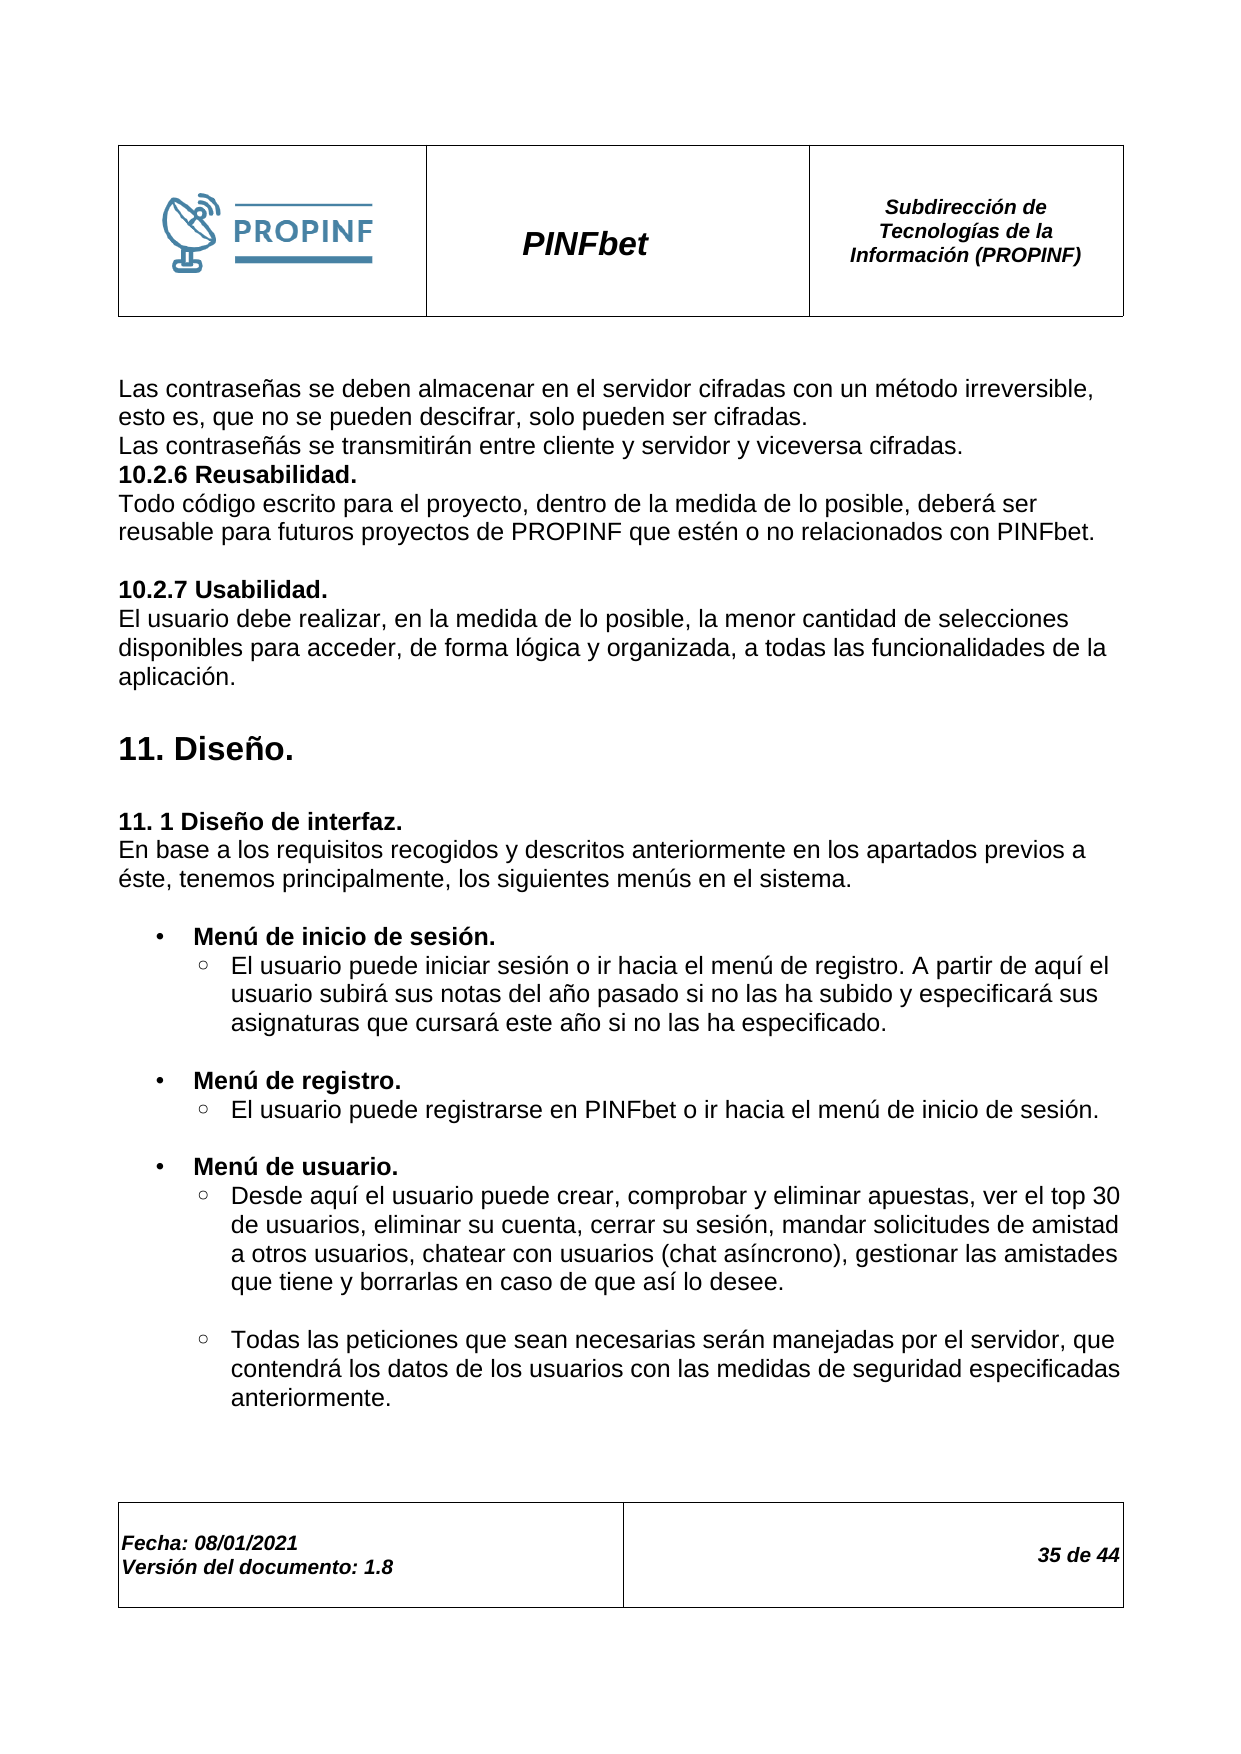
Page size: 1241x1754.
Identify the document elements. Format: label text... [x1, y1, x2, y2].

text El usuario debe realizar, en la medida de lo posible, la menor cantidad de selecciones disponibles para acceder, de forma lógica y organizada, a todas las funcionalidades de la aplicación. [118, 604, 1122, 690]
text 10.2.7 Usabilidad. [118, 575, 1122, 604]
list El usuario puede registrarse en PINFbet o ir hacia el menú de inicio de sesión. [193, 1094, 1122, 1123]
list Menú de inicio de sesión. [156, 922, 1122, 951]
text 10.2.6 Reusabilidad. [118, 460, 1122, 489]
text En base a los requisitos recogidos y descritos anteriormente en los apartados previos a éste, tenemos principalmente, los siguientes menús en el sistema. [118, 836, 1122, 893]
text 11. Diseño. [118, 729, 1122, 768]
list Desde aquí el usuario puede crear, comprobar y eliminar apuestas, ver el top 30 de usuarios, eliminar su cuenta, cerrar su sesión, mandar solicitudes de amistad a otros usuarios, chatear con usuarios (chat asíncrono), gestionar las amistades que tiene y borrarlas en caso de que así lo desee. [193, 1181, 1122, 1296]
list El usuario puede iniciar sesión o ir hacia el menú de registro. A partir de aquí el usuario subirá sus notas del año pasado si no las ha subido y especificará sus asignaturas que cursará este año si no las ha especificado. [193, 951, 1122, 1037]
text Las contraseñás se transmitirán entre cliente y servidor y viceversa cifradas. [118, 431, 1122, 460]
list Menú de usuario. [156, 1152, 1122, 1181]
list Menú de registro. [156, 1066, 1122, 1094]
text 11. 1 Diseño de interfaz. [118, 807, 1122, 836]
text reusable para futuros proyectos de PROPINF que estén o no relacionados con PINFbet. [118, 517, 1122, 546]
text Todo código escrito para el proyecto, dentro de la medida de lo posible, deberá ser [118, 489, 1122, 517]
picture [126, 170, 414, 301]
text Las contraseñas se deben almacenar en el servidor cifradas con un método irreversible, esto es, que no se pueden descifrar, solo pueden ser cifradas. [118, 374, 1122, 431]
list Todas las peticiones que sean necesarias serán manejadas por el servidor, que contendrá los datos de los usuarios con las medidas de seguridad especificadas anteriormente. [193, 1325, 1122, 1411]
